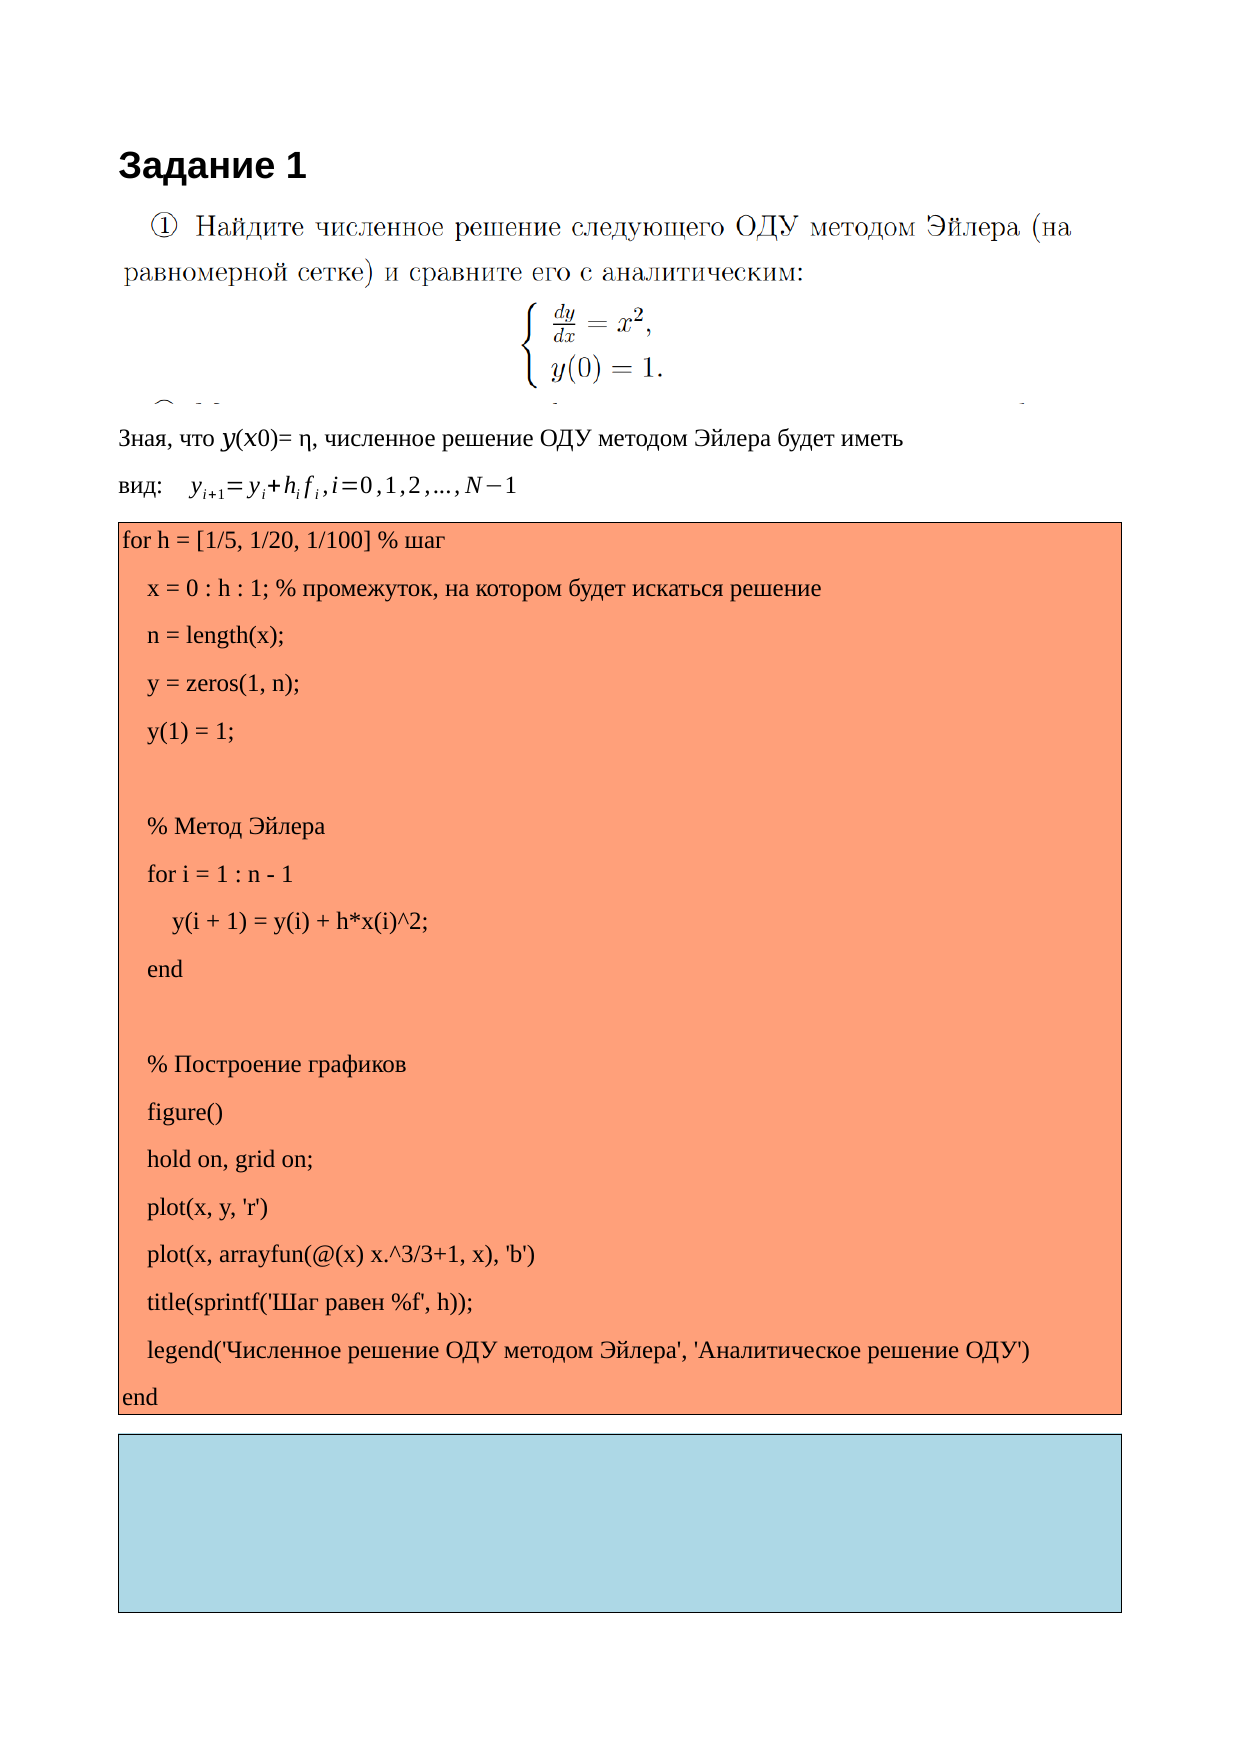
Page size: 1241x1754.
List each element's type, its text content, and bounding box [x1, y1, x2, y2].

title end [119, 950, 1121, 983]
title y = zeros(1, n); [119, 664, 1121, 697]
picture [118, 199, 1123, 404]
title for i = 1 : n - 1 [119, 855, 1121, 887]
title y(1) = 1; [119, 712, 1121, 744]
subtitle Задание 1 [118, 143, 1122, 187]
title y(i + 1) = y(i) + h*x(i)^2; [119, 903, 1121, 935]
title % Построение графиков [119, 1045, 1121, 1078]
title figure() [119, 1093, 1121, 1125]
title plot(x, y, 'r') [119, 1188, 1121, 1221]
title title(sprintf('Шаг равен %f', h)); [119, 1283, 1121, 1316]
title hold on, grid on; [119, 1141, 1121, 1173]
title legend('Численное решение ОДУ методом Эйлера', 'Аналитическое решение ОДУ') [119, 1331, 1121, 1363]
title for h = [1/5, 1/20, 1/100] % шаг [119, 523, 1121, 554]
title plot(x, arrayfun(@(x) x.^3/3+1, x), 'b') [119, 1236, 1121, 1268]
title % Метод Эйлера [119, 807, 1121, 840]
title n = length(x); [119, 617, 1121, 649]
title x = 0 : h : 1; % промежуток, на котором будет искаться решение [119, 569, 1121, 602]
text вид: [118, 471, 1122, 503]
text Зная, что 𝑦(𝑥0)= η, численное решение ОДУ методом Эйлера будет иметь [118, 423, 1122, 452]
title end [119, 1379, 1121, 1414]
